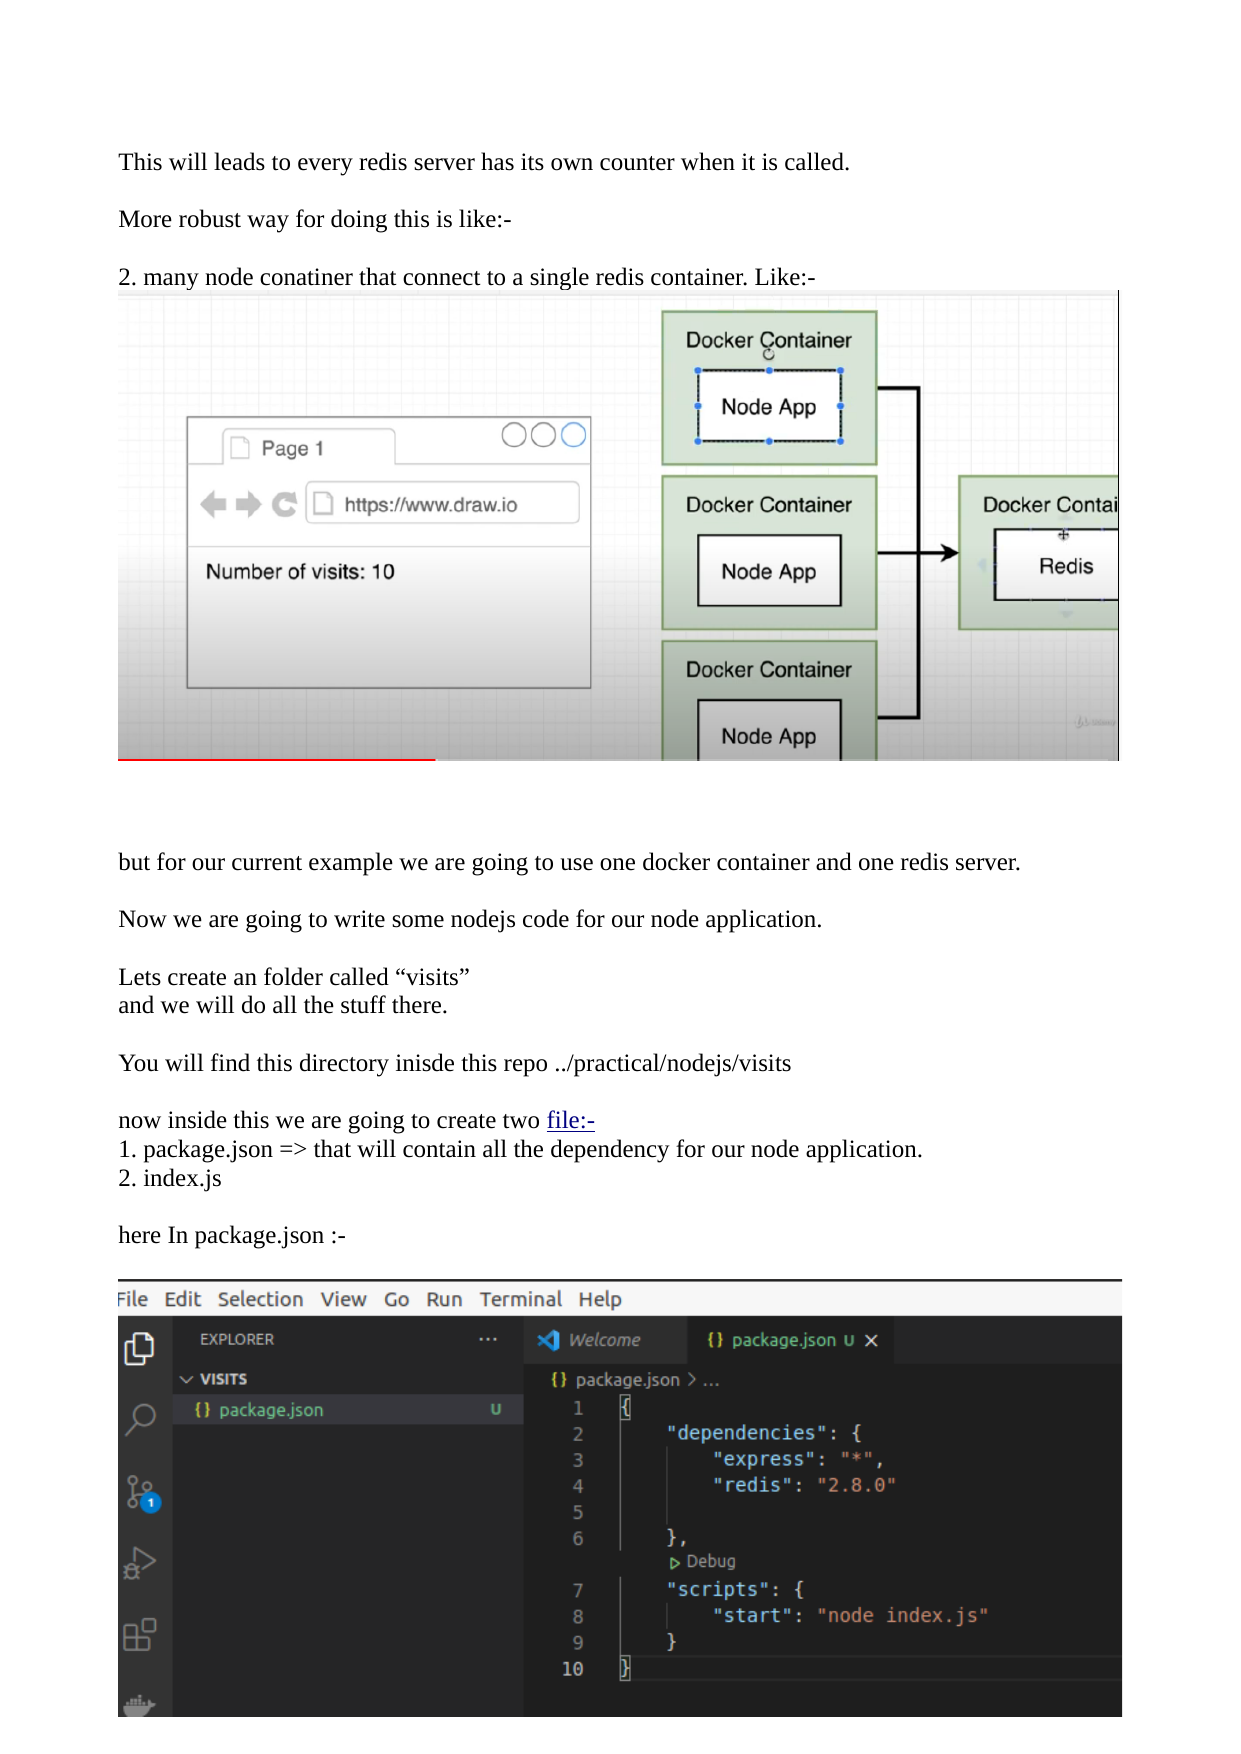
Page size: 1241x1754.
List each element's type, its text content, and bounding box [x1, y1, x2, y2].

text but for our current example we are going to use one docker container and one redis server. [118, 847, 1122, 876]
text Lets create an folder called “visits” [118, 962, 1122, 991]
text here In package.json :- [118, 1221, 1122, 1249]
text Now we are going to write some nodejs code for our node application. [118, 904, 1122, 933]
text This will leads to every redis server has its own counter when it is called. [118, 147, 1122, 176]
text 2. many node conatiner that connect to a single redis container. Like:- [118, 262, 1122, 290]
text 2. index.js [118, 1163, 1122, 1192]
text 1. package.json => that will contain all the dependency for our node application. [118, 1134, 1122, 1163]
text and we will do all the stuff there. [118, 991, 1122, 1019]
text More robust way for doing this is like:- [118, 204, 1122, 233]
text now inside this we are going to create two file:- [118, 1106, 1122, 1134]
text You will find this directory inisde this repo ../practical/nodejs/visits [118, 1048, 1122, 1077]
